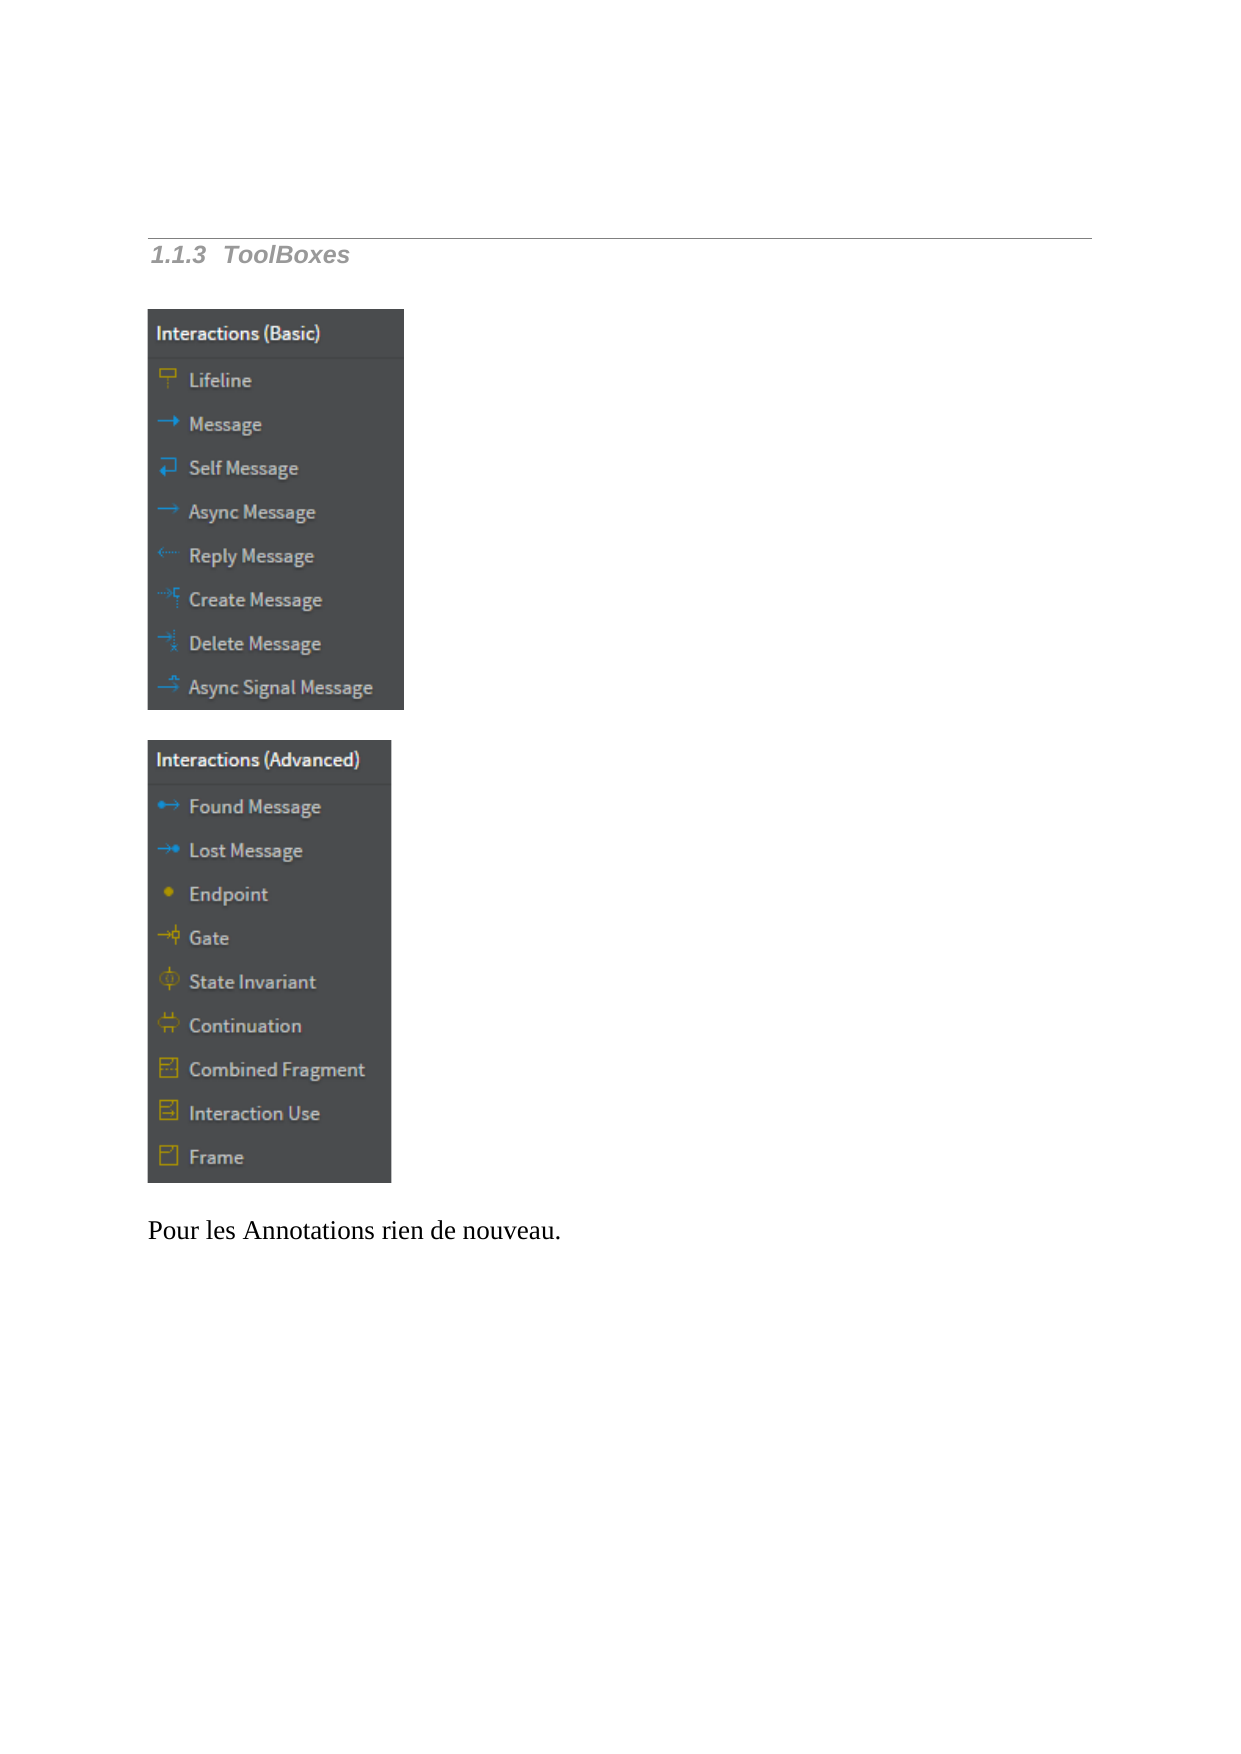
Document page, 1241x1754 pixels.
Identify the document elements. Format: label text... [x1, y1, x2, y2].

text Pour les Annotations rien de nouveau. [148, 1214, 1092, 1245]
picture [147, 740, 392, 1183]
subtitle ToolBoxes [148, 239, 1092, 272]
picture [147, 309, 404, 710]
